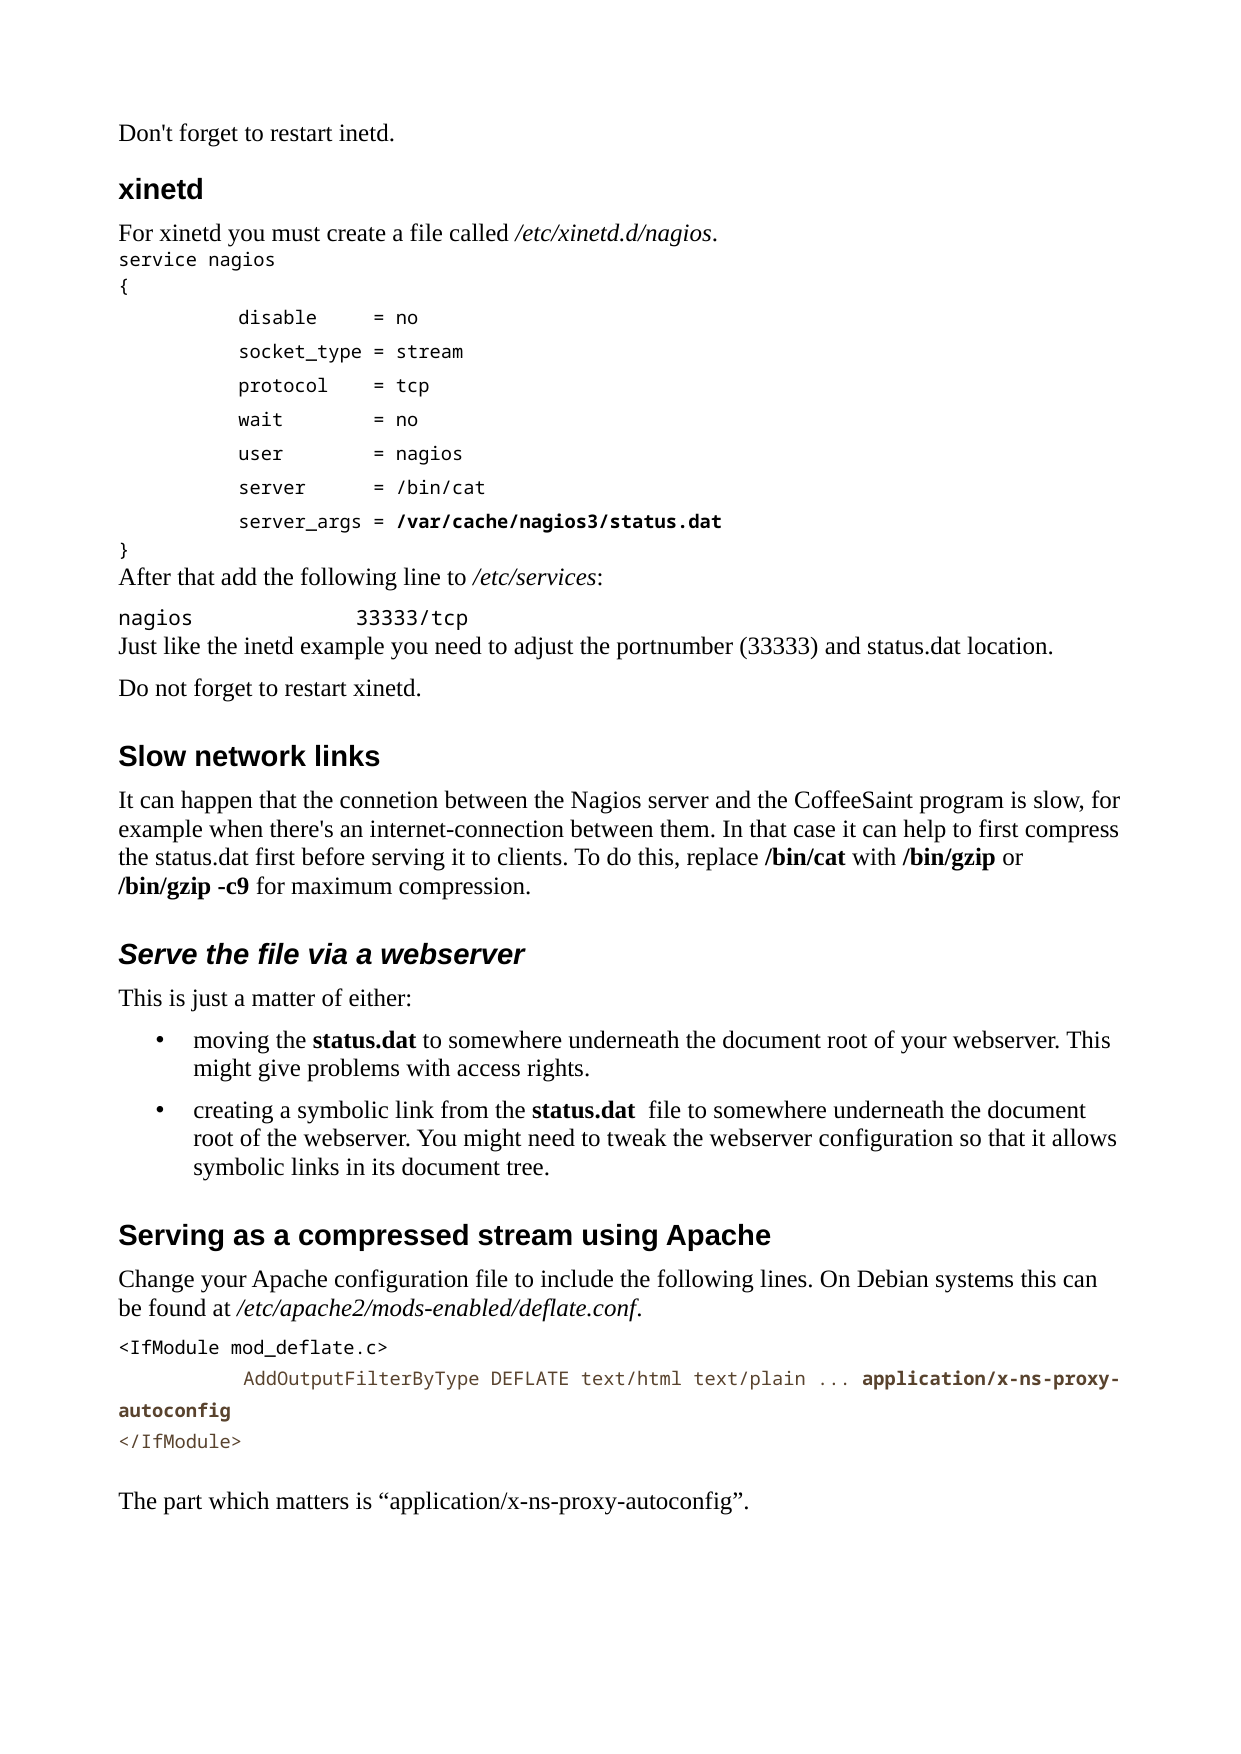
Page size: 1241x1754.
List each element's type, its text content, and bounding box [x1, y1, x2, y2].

text This is just a matter of either: [118, 983, 1122, 1012]
text nagios 33333/tcp [118, 603, 1122, 631]
subtitle Slow network links [118, 739, 1122, 772]
text AddOutputFilterByType DEFLATE text/html text/plain ... application/x-ns-proxy-autoconfig [118, 1360, 1122, 1422]
text The part which matters is “application/x-ns-proxy-autoconfig”. [118, 1483, 1122, 1514]
text Do not forget to restart xinetd. [118, 673, 1122, 701]
text </IfModule> [118, 1422, 1122, 1454]
text For xinetd you must create a file called /etc/xinetd.d/nagios. service nagios { disable = no socket_type = stream protocol = tcp wait = no user = nagios server = /bin/cat server_args = /var/cache/nagios3/status.dat } After that add the following line to /etc/services: [118, 218, 1122, 590]
subtitle Serving as a compressed stream using Apache [118, 1218, 1122, 1252]
text It can happen that the connetion between the Nagios server and the CoffeeSaint program is slow, for example when there's an internet-connection between them. In that case it can help to first compress the status.dat first before serving it to clients. To do this, replace /bin/cat with /bin/gzip or /bin/gzip -c9 for maximum compression. [118, 785, 1122, 900]
list moving the status.dat to somewhere underneath the document root of your webserver. This might give problems with access rights. [156, 1025, 1122, 1082]
text Change your Apache configuration file to include the following lines. On Debian systems this can be found at /etc/apache2/mods-enabled/deflate.conf. [118, 1264, 1122, 1322]
list creating a symbolic link from the status.dat file to somewhere underneath the document root of the webserver. You might need to tweak the webserver configuration so that it allows symbolic links in its document tree. [156, 1095, 1122, 1181]
text <IfModule mod_deflate.c> [118, 1334, 1122, 1360]
subtitle xinetd [118, 172, 1122, 205]
subtitle Serve the file via a webserver [118, 937, 1122, 971]
text Just like the inetd example you need to adjust the portnumber (33333) and status.dat location. [118, 631, 1122, 660]
text Don't forget to restart inetd. [118, 118, 1122, 147]
